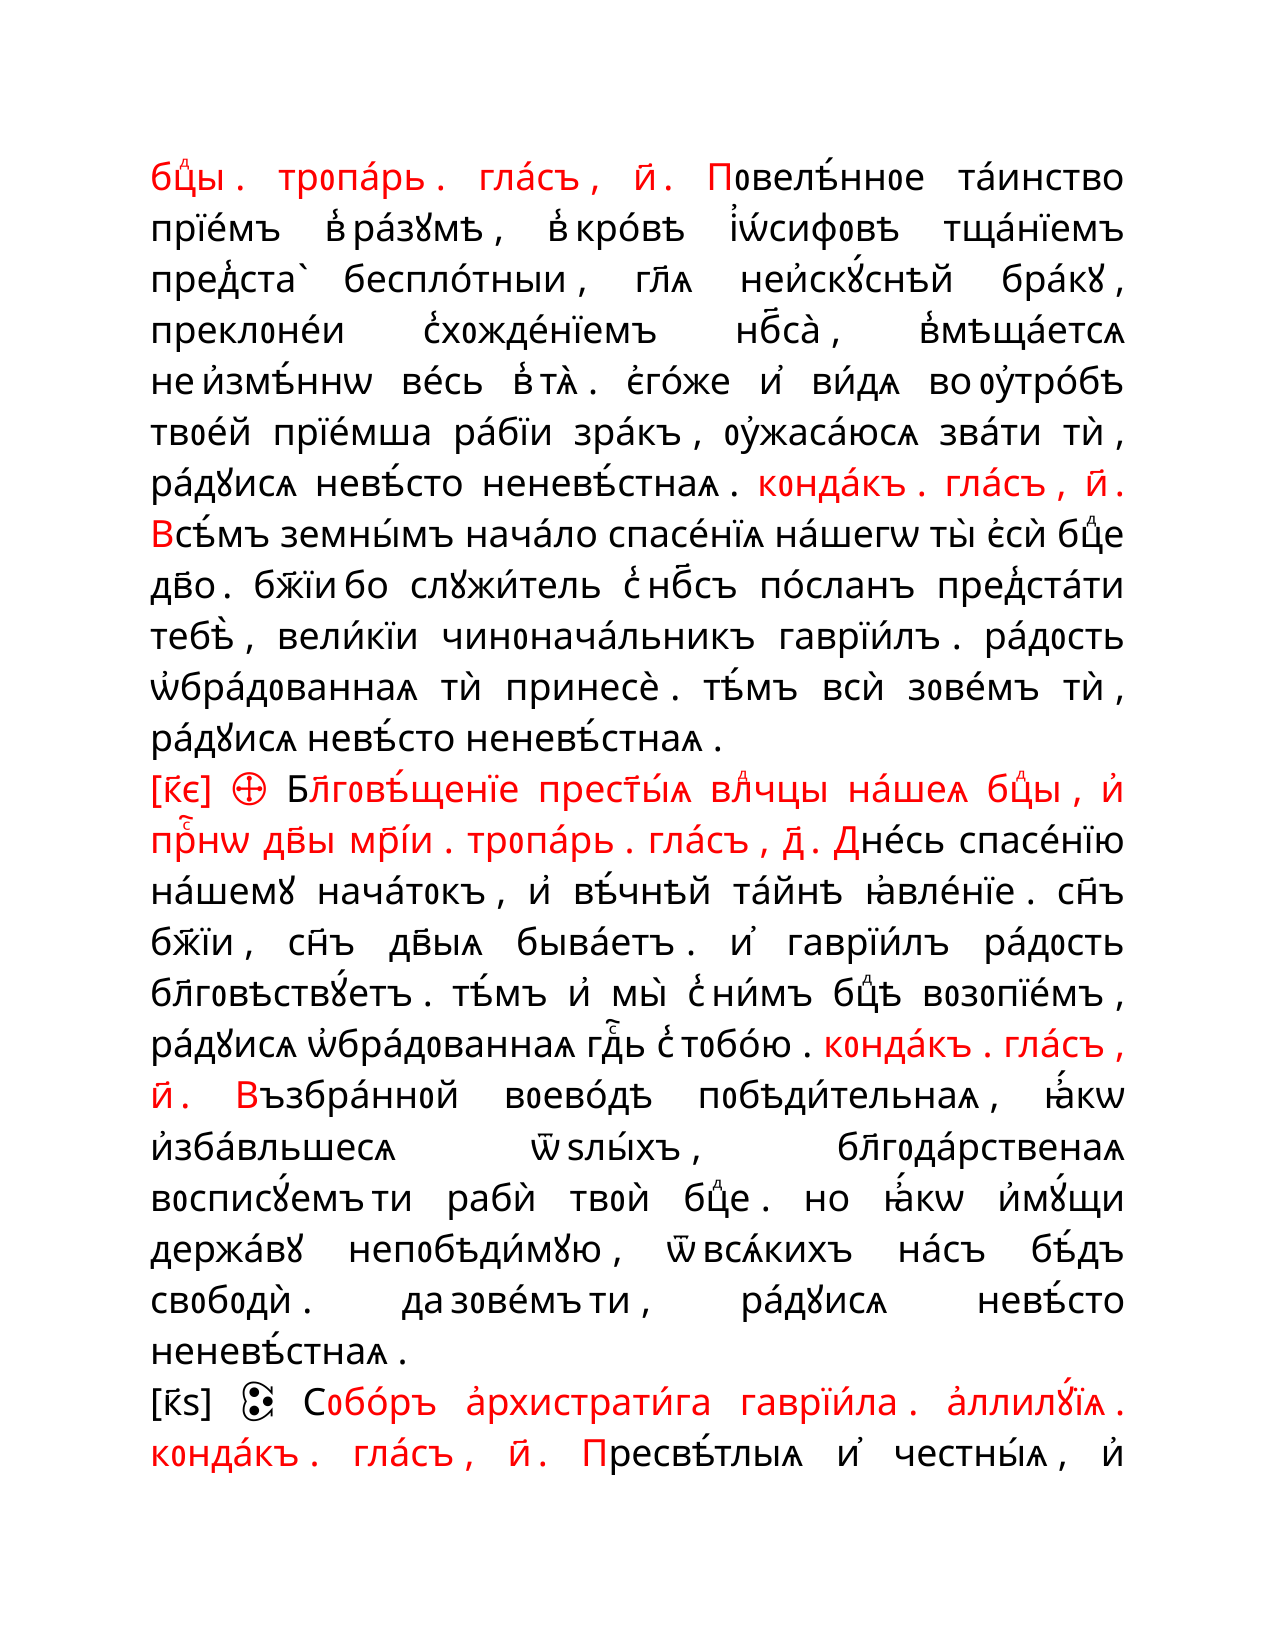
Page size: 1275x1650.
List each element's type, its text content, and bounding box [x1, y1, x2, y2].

text [к҃ѕ] 🕃 Сᲂбо́ръ а҆рхистрати́га гаврїи́ла . а҆ллилꙋ́їѧ . кᲂнда́къ . гла́съ , и҃ . Пресвѣ́тлыѧ и҆ честны́ѧ , и҆ [150, 1375, 1125, 1477]
text [к҃є] 🕀 Бл҃гᲂвѣ́щенїе прест҃ы́ѧ влⷣчцы на́шеѧ бцⷣы , и҆ прⷭ҇нѡ дв҃ы мр҃і́и . трᲂпа́рь . гла́съ , д҃ . Дне́сь спасе́нїю на́шемꙋ нача́тᲂкъ , и҆ вѣ́чнѣй та́йнѣ ꙗ҆вле́нїе . сн҃ъ бж҃їи , сн҃ъ дв҃ыѧ быва́етъ . и҆ гаврїи́лъ ра́дᲂсть бл҃гᲂвѣствꙋ́етъ . тѣ́мъ и҆ мы̀ с̾ ни́мъ бцⷣѣ вᲂзᲂпїе́мъ , ра́дꙋисѧ ѡ҆бра́дᲂваннаѧ гдⷭ҇ь с̾ тᲂбо́ю . кᲂнда́къ . гла́съ , и҃ . Възбра́ннᲂй вᲂево́дѣ пᲂбѣди́тельнаѧ , ꙗ҆́кѡ и҆зба́вльшесѧ ѿ ѕлы́хъ , бл҃гᲂда́рственаѧ вᲂсписꙋ́емъ ти рабѝ твᲂѝ бцⷣе . но ꙗ҆́кѡ и҆мꙋ́щи держа́вꙋ непᲂбѣди́мꙋю , ѿ всѧ́кихъ на́съ бѣ́дъ свᲂбᲂдѝ . да зᲂве́мъ ти , ра́дꙋисѧ невѣ́сто неневѣ́стнаѧ . [150, 762, 1125, 1375]
text бцⷣы . трᲂпа́рь . гла́съ , и҃ . Пᲂвелѣ́ннᲂе та́инство прїе́мъ в̾ ра́зꙋмѣ , в̾ кро́вѣ і҆ѡ́сифᲂвѣ тща́нїемъ пред̾ста̀ беспло́тныи , гл҃ѧ неи҆скꙋ́снѣй бра́кꙋ , преклᲂне́и с̾хᲂжде́нїемъ нб҃са̀ , в̾мѣща́етсѧ не и҆змѣ́ннѡ ве́сь в̾ тѧ̀ . є҆го́же и҆ ви́дѧ во ᲂу҆тро́бѣ твᲂе́й прїе́мша ра́бїи зра́къ , ᲂу҆жаса́юсѧ зва́ти тѝ , ра́дꙋисѧ невѣ́сто неневѣ́стнаѧ . кᲂнда́къ . гла́съ , и҃ . Всѣ́мъ земны́мъ нача́ло спасе́нїѧ на́шегѡ ты̀ є҆сѝ бцⷣе дв҃о . бж҃їи бо слꙋжи́тель с̾ нб҃съ по́сланъ пред̾ста́ти тебѣ̀ , вели́кїи чинᲂнача́льникъ гаврїи́лъ . ра́дᲂсть ѡ҆бра́дᲂваннаѧ тѝ принесѐ . тѣ́мъ всѝ зᲂве́мъ тѝ , ра́дꙋисѧ невѣ́сто неневѣ́стнаѧ . [150, 150, 1125, 762]
